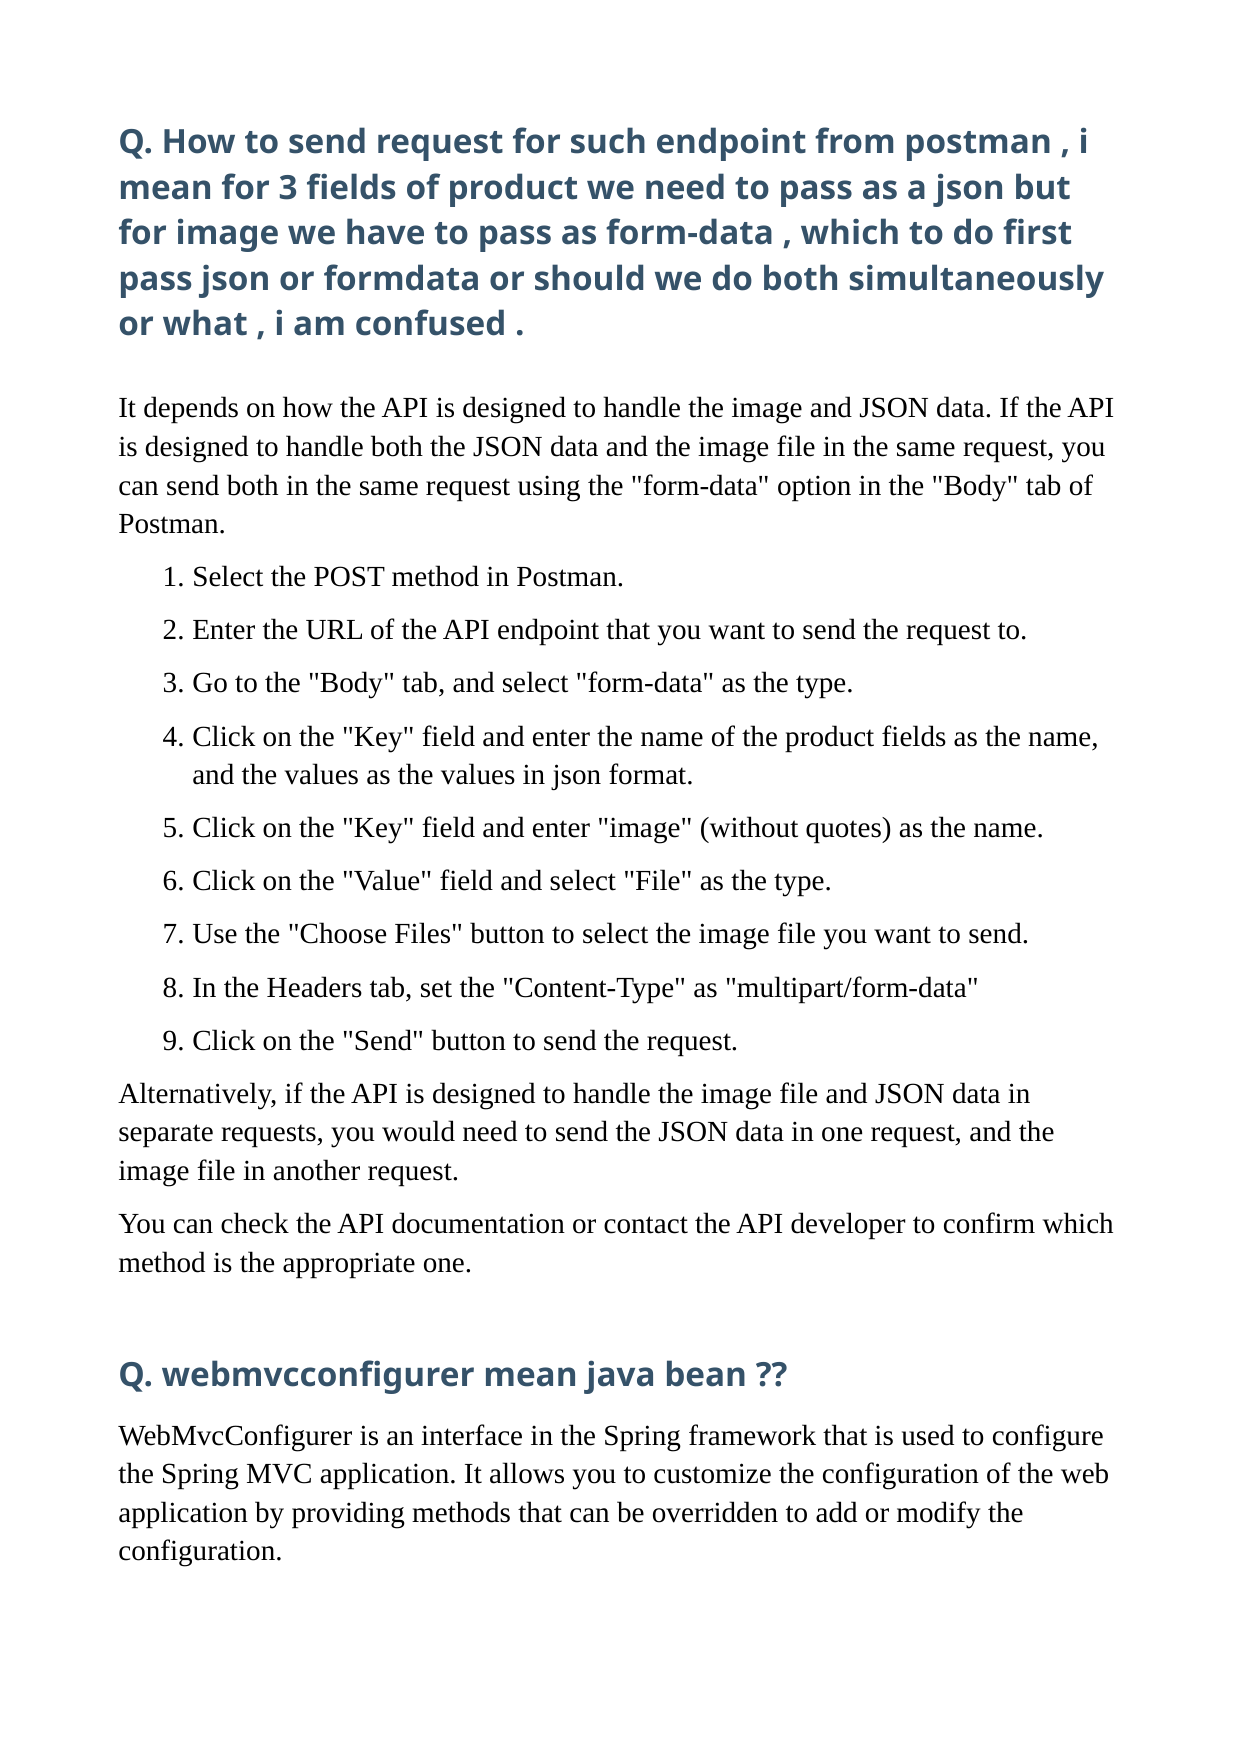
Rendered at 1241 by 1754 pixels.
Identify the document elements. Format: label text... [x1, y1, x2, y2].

list Use the "Choose Files" button to select the image file you want to send. [162, 917, 1122, 950]
text Alternatively, if the API is designed to handle the image file and JSON data in separate requests, you would need to send the JSON data in one request, and the image file in another request. [118, 1076, 1122, 1187]
text You can check the API documentation or contact the API developer to confirm which method is the appropriate one. [118, 1206, 1122, 1278]
list Click on the "Key" field and enter "image" (without quotes) as the name. [162, 810, 1122, 844]
list Select the POST method in Postman. [162, 559, 1122, 593]
text Q. webmvcconfigurer mean java bean ?? [118, 1351, 1122, 1396]
text Q. How to send request for such endpoint from postman , i mean for 3 fields of product we need to pass as a json but for image we have to pass as form-data , which to do first pass json or formdata or should we do both simultaneously or what , i am confused . [118, 118, 1122, 345]
text It depends on how the API is designed to handle the image and JSON data. If the API is designed to handle both the JSON data and the image file in the same request, you can send both in the same request using the "form-data" option in the "Body" tab of Postman. [118, 391, 1122, 540]
list Enter the URL of the API endpoint that you want to send the request to. [162, 612, 1122, 646]
list Click on the "Send" button to send the request. [162, 1023, 1122, 1056]
list Go to the "Body" tab, and select "form-data" as the type. [162, 666, 1122, 699]
list Click on the "Value" field and select "File" as the type. [162, 863, 1122, 897]
list Click on the "Key" field and enter the name of the product fields as the name, and the values as the values in json format. [162, 719, 1122, 791]
list In the Headers tab, set the "Content-Type" as "multipart/form-data" [162, 970, 1122, 1003]
text WebMvcConfigurer is an interface in the Spring framework that is used to configure the Spring MVC application. It allows you to customize the configuration of the web application by providing methods that can be overridden to add or modify the configuration. [118, 1418, 1122, 1567]
